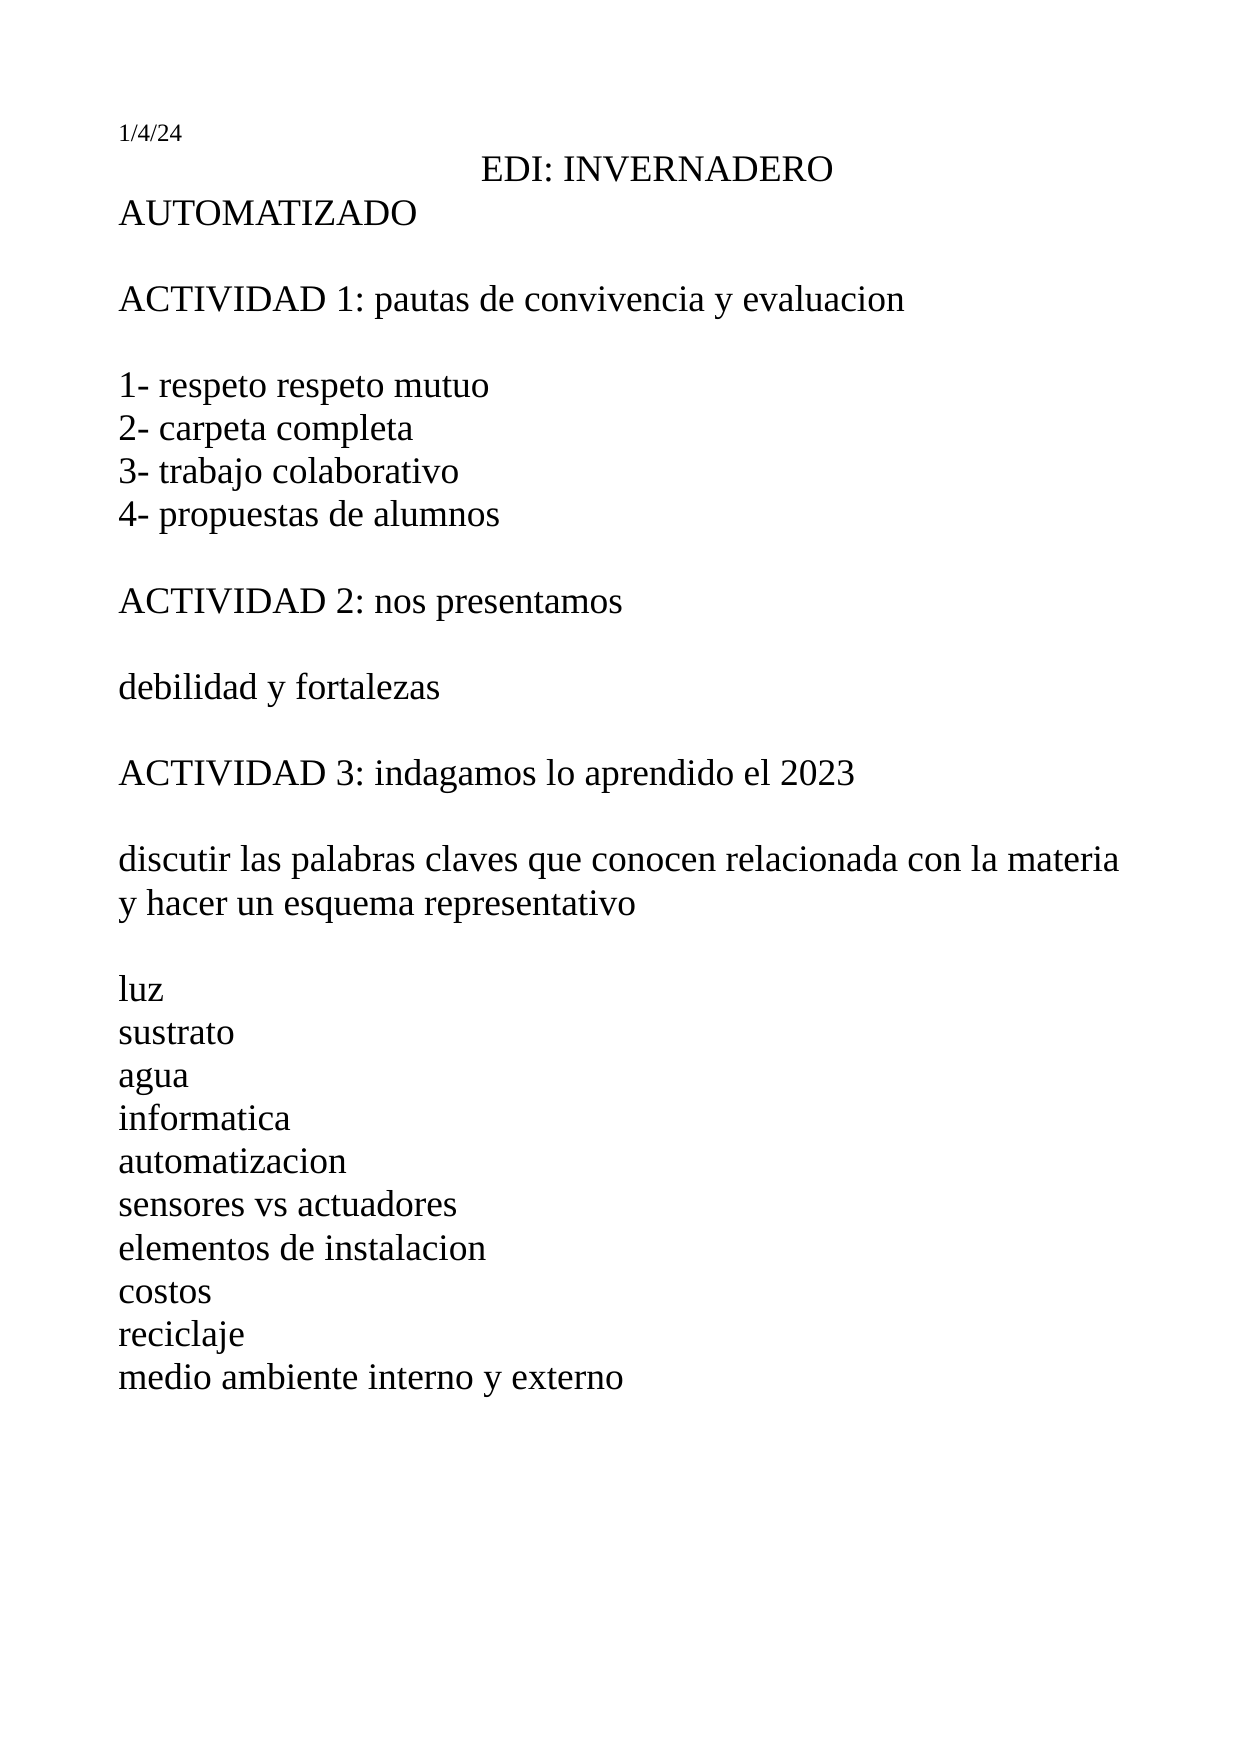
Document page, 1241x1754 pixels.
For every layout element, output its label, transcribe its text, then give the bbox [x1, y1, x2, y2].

text 1- respeto respeto mutuo [118, 362, 1122, 406]
text debilidad y fortalezas [118, 664, 1122, 707]
text 3- trabajo colaborativo [118, 449, 1122, 492]
text sustrato [118, 1009, 1122, 1052]
text informatica [118, 1096, 1122, 1139]
text discutir las palabras claves que conocen relacionada con la materia y hacer un esquema representativo [118, 837, 1122, 923]
text 2- carpeta completa [118, 406, 1122, 449]
text 4- propuestas de alumnos [118, 492, 1122, 535]
text luz [118, 966, 1122, 1009]
text 1/4/24 [118, 118, 1122, 147]
text ACTIVIDAD 1: pautas de convivencia y evaluacion [118, 276, 1122, 319]
text automatizacion [118, 1139, 1122, 1182]
text elementos de instalacion [118, 1225, 1122, 1268]
text costos [118, 1268, 1122, 1311]
text ACTIVIDAD 2: nos presentamos [118, 578, 1122, 621]
text ACTIVIDAD 3: indagamos lo aprendido el 2023 [118, 751, 1122, 794]
text EDI: INVERNADERO AUTOMATIZADO [118, 147, 1122, 233]
text agua [118, 1052, 1122, 1096]
text reciclaje [118, 1311, 1122, 1354]
text sensores vs actuadores [118, 1182, 1122, 1225]
text medio ambiente interno y externo [118, 1354, 1122, 1397]
